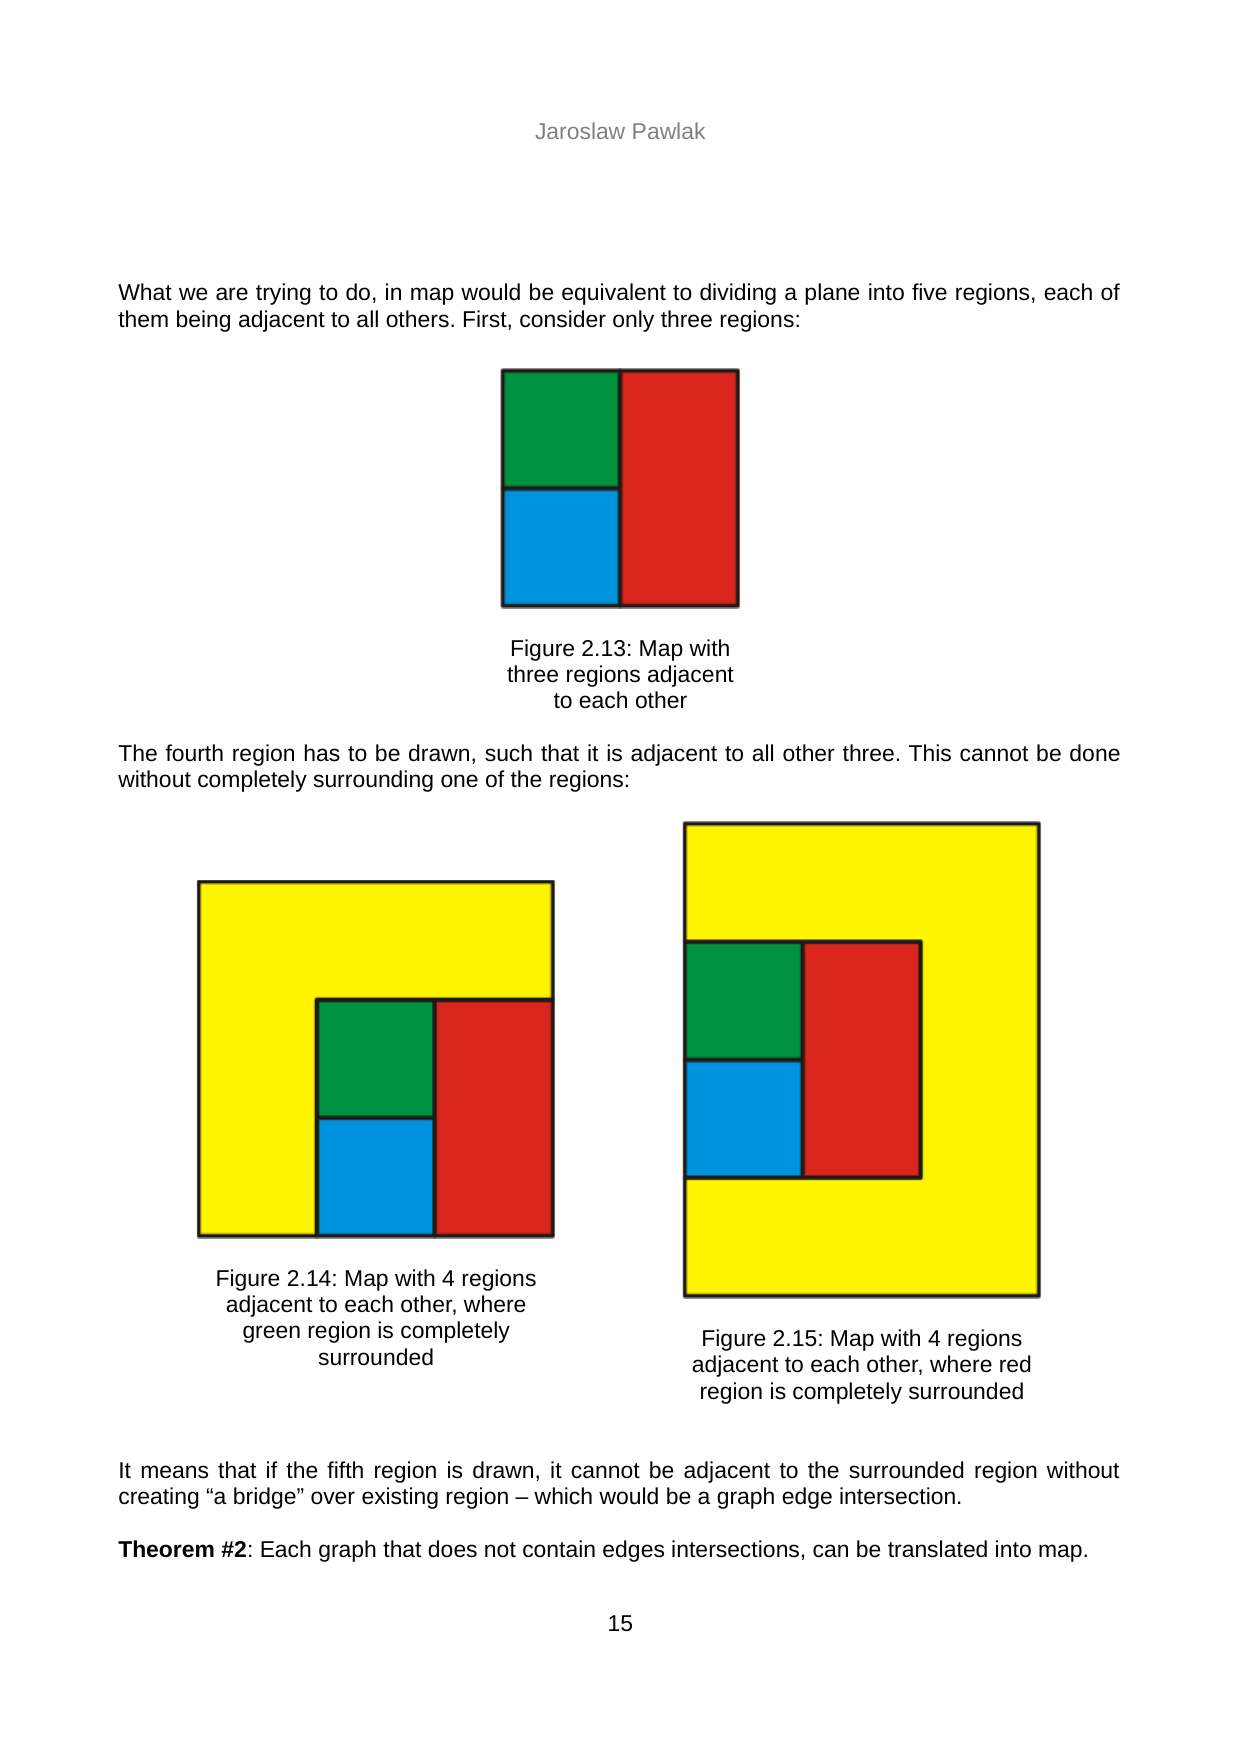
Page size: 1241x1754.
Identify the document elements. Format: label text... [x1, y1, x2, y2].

text Figure 2.14: Map with 4 regions adjacent to each other, where green region is completely surrounded [197, 1239, 555, 1370]
text Figure 2.13: Map with three regions adjacent to each other [500, 609, 740, 714]
picture [196, 880, 556, 1239]
text What we are trying to do, in map would be equivalent to dividing a plane into five regions, each of them being adjacent to all others. First, consider only three regions: [118, 279, 1122, 332]
text The fourth region has to be drawn, such that it is adjacent to all other three. This cannot be done without completely surrounding one of the regions: [118, 740, 1122, 793]
picture [682, 821, 1042, 1299]
text Theorem #2: Each graph that does not contain edges intersections, can be translated into map. [118, 1536, 1122, 1562]
text Figure 2.15: Map with 4 regions adjacent to each other, where red region is completely surrounded [682, 1299, 1041, 1404]
picture [500, 368, 741, 609]
text It means that if the fifth region is drawn, it cannot be adjacent to the surrounded region without creating “a bridge” over existing region – which would be a graph edge intersection. [118, 1457, 1122, 1509]
